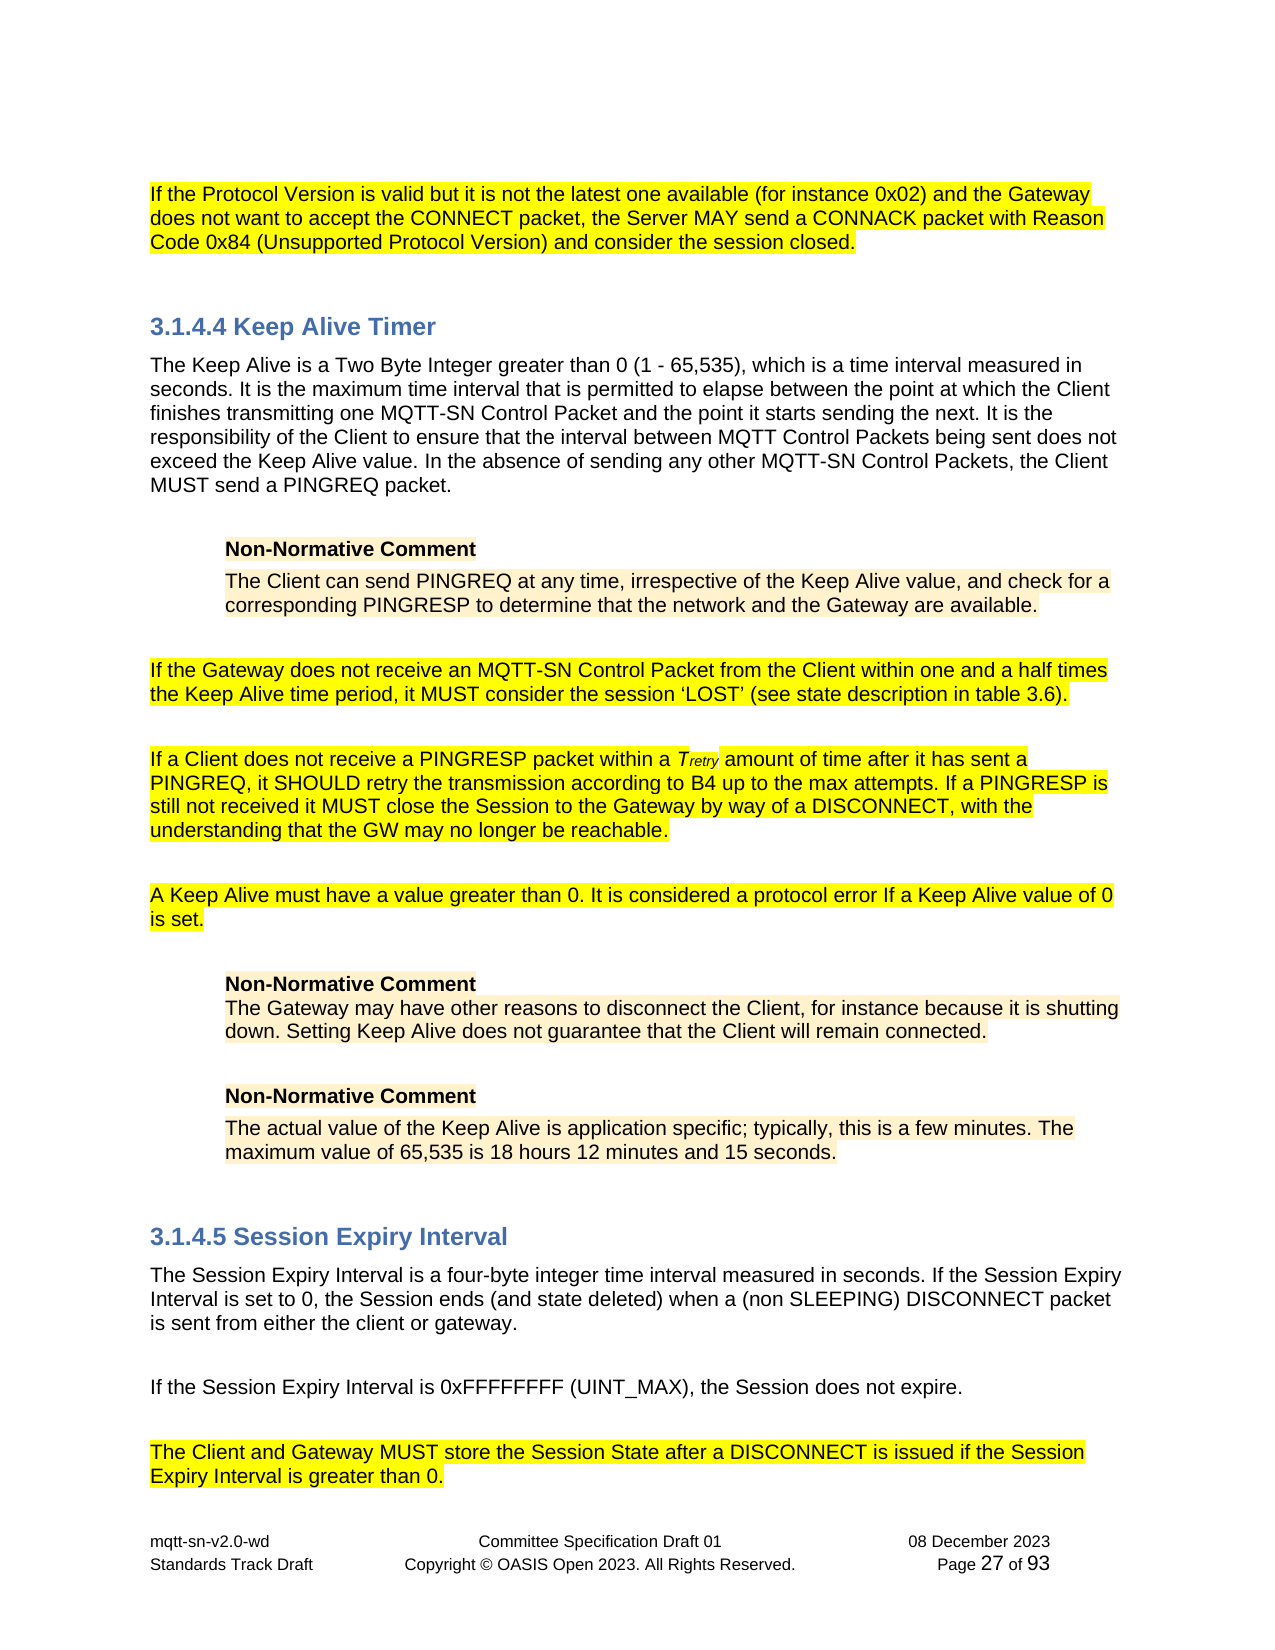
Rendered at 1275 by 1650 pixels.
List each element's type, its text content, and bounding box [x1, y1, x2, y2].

text The Client and Gateway MUST store the Session State after a DISCONNECT is issued if the Session Expiry Interval is greater than 0. [150, 1440, 1125, 1488]
text If the Gateway does not receive an MQTT-SN Control Packet from the Client within one and a half times the Keep Alive time period, it MUST consider the session ‘LOST’ (see state description in table 3.6). [150, 658, 1125, 706]
text If the Session Expiry Interval is 0xFFFFFFFF (UINT_MAX), the Session does not expire. [150, 1375, 1125, 1399]
text The Keep Alive is a Two Byte Integer greater than 0 (1 - 65,535), which is a time interval measured in seconds. It is the maximum time interval that is permitted to elapse between the point at which the Client finishes transmitting one MQTT-SN Control Packet and the point it starts sending the next. It is the responsibility of the Client to ensure that the interval between MQTT Control Packets being sent does not exceed the Keep Alive value. In the absence of sending any other MQTT-SN Control Packets, the Client MUST send a PINGREQ packet. [150, 353, 1125, 496]
text If a Client does not receive a PINGRESP packet within a Tretry amount of time after it has sent a PINGREQ, it SHOULD retry the transmission according to B4 up to the max attempts. If a PINGRESP is still not received it MUST close the Session to the Gateway by way of a DISCONNECT, with the understanding that the GW may no longer be reachable. [150, 746, 1125, 842]
text Non-Normative Comment [225, 1084, 1125, 1108]
text If the Protocol Version is valid but it is not the latest one available (for instance 0x02) and the Gateway does not want to accept the CONNECT packet, the Server MAY send a CONNACK packet with Reason Code 0x84 (Unsupported Protocol Version) and consider the session closed. [150, 182, 1125, 254]
text A Keep Alive must have a value greater than 0. It is considered a protocol error If a Keep Alive value of 0 is set. [150, 883, 1125, 931]
subtitle 3.1.4.4 Keep Alive Timer [150, 311, 1125, 340]
subtitle 3.1.4.5 Session Expiry Interval [150, 1221, 1125, 1250]
text Non-Normative Comment The Gateway may have other reasons to disconnect the Client, for instance because it is shutting down. Setting Keep Alive does not guarantee that the Client will remain connected. [225, 971, 1125, 1043]
text Non-Normative Comment [225, 537, 1125, 561]
text The Client can send PINGREQ at any time, irrespective of the Keep Alive value, and check for a corresponding PINGRESP to determine that the network and the Gateway are available. [225, 569, 1125, 617]
text The actual value of the Keep Alive is application specific; typically, this is a few minutes. The maximum value of 65,535 is 18 hours 12 minutes and 15 seconds. [225, 1116, 1125, 1164]
text The Session Expiry Interval is a four-byte integer time interval measured in seconds. If the Session Expiry Interval is set to 0, the Session ends (and state deleted) when a (non SLEEPING) DISCONNECT packet is sent from either the client or gateway. [150, 1263, 1125, 1334]
